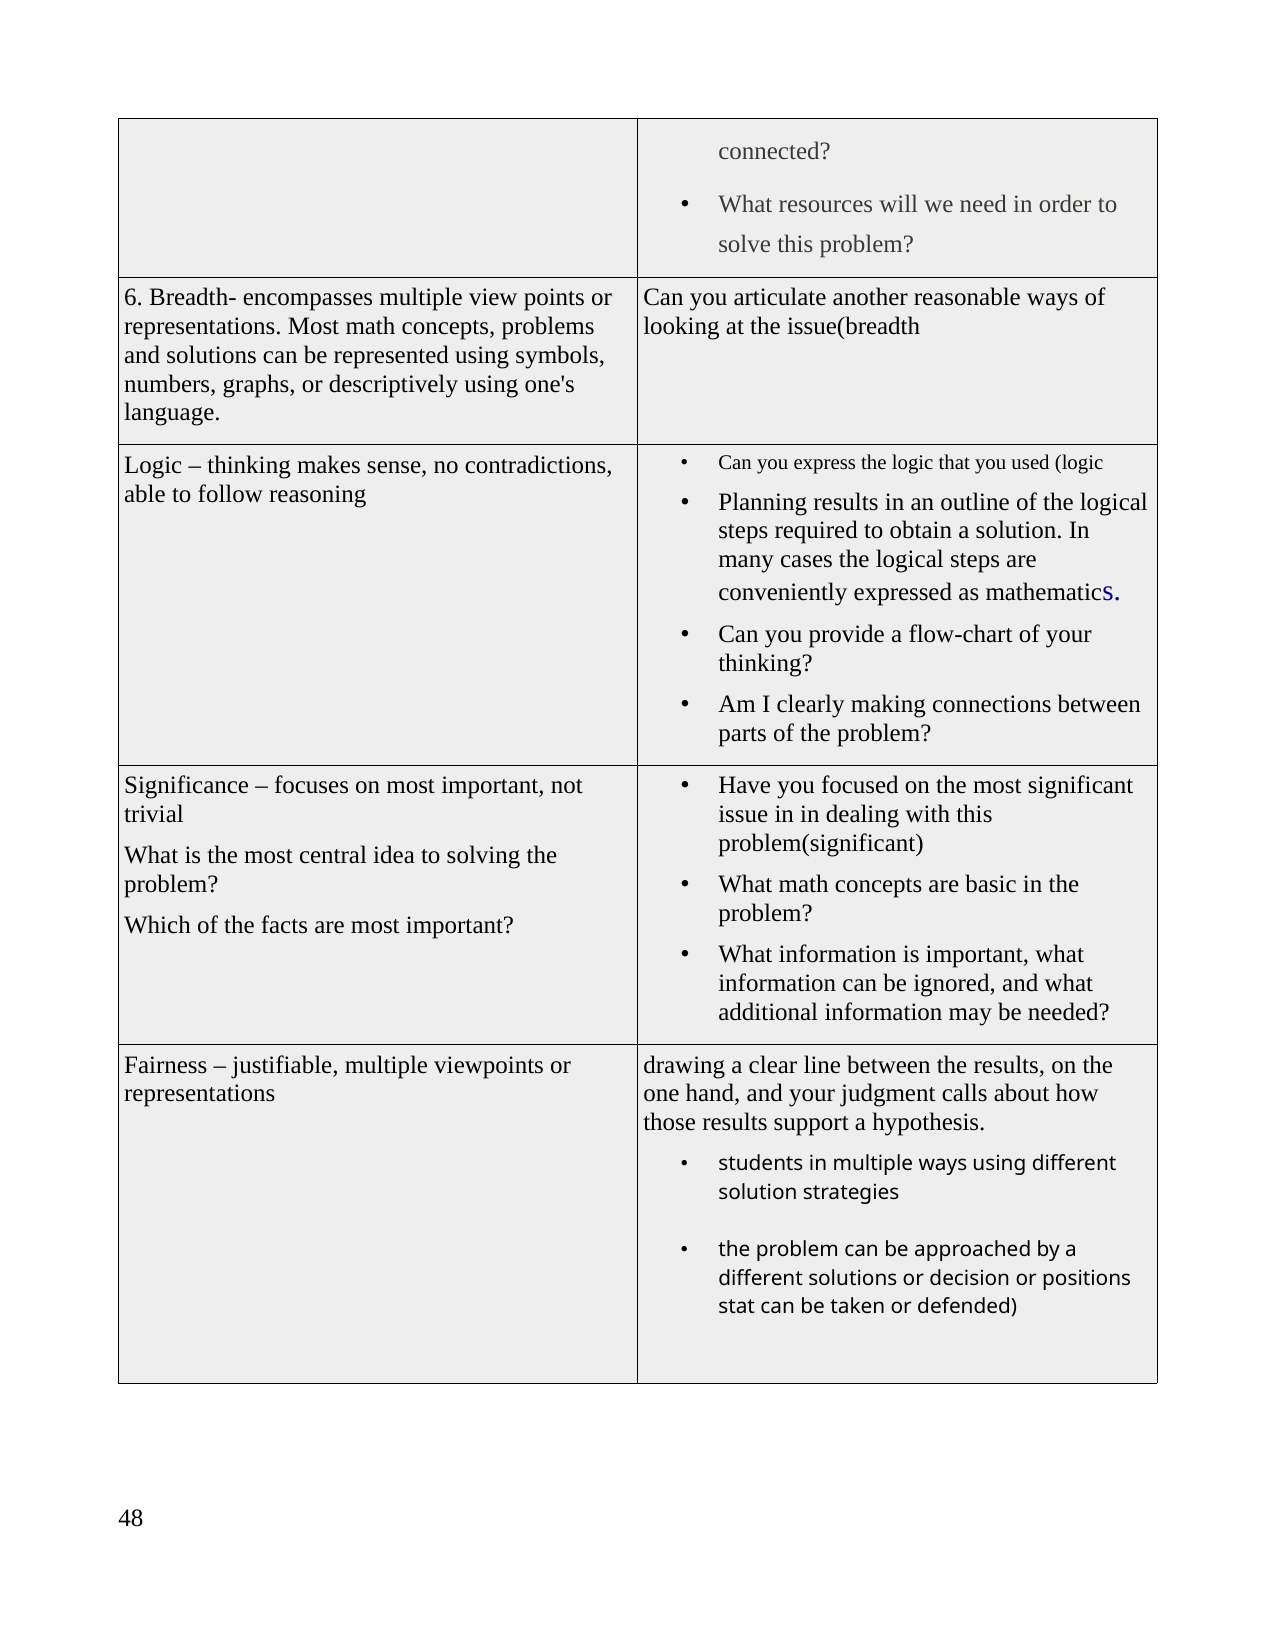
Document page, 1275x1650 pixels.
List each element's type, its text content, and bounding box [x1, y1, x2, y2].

table_cell Can you express the logic that you used (logic Planning results in an outline of the logical steps required to obtain a solution. In many cases the logical steps are conveniently expressed as mathematics. Can you provide a flow-chart of your thinking? Am I clearly making connections between parts of the problem? [638, 445, 1157, 765]
table_cell Have you focused on the most significant issue in in dealing with this problem(significant) What math concepts are basic in the problem? What information is important, what information can be ignored, and what additional information may be needed? [638, 766, 1157, 1044]
table_cell Logic – thinking makes sense, no contradictions, able to follow reasoning [119, 445, 637, 765]
table_cell Fairness – justifiable, multiple viewpoints or representations [119, 1045, 637, 1383]
table_cell [119, 119, 637, 277]
table_cell What makes this a difficult problem? What concepts are involved in solving this problem? How are the concepts connected? What resources will we need in order to solve this problem? [638, 119, 1157, 277]
table_cell Can you articulate another reasonable ways of looking at the issue(breadth [638, 278, 1157, 444]
table_cell drawing a clear line between the results, on the one hand, and your judgment calls about how those results support a hypothesis. students in multiple ways using different solution strategies the problem can be approached by a different solutions or decision or positions stat can be taken or defended) [638, 1045, 1157, 1383]
table_cell Significance – focuses on most important, not trivial What is the most central idea to solving the problem? Which of the facts are most important? [119, 766, 637, 1044]
table_cell 6. Breadth- encompasses multiple view points or representations. Most math concepts, problems and solutions can be represented using symbols, numbers, graphs, or descriptively using one's language. [119, 278, 637, 444]
